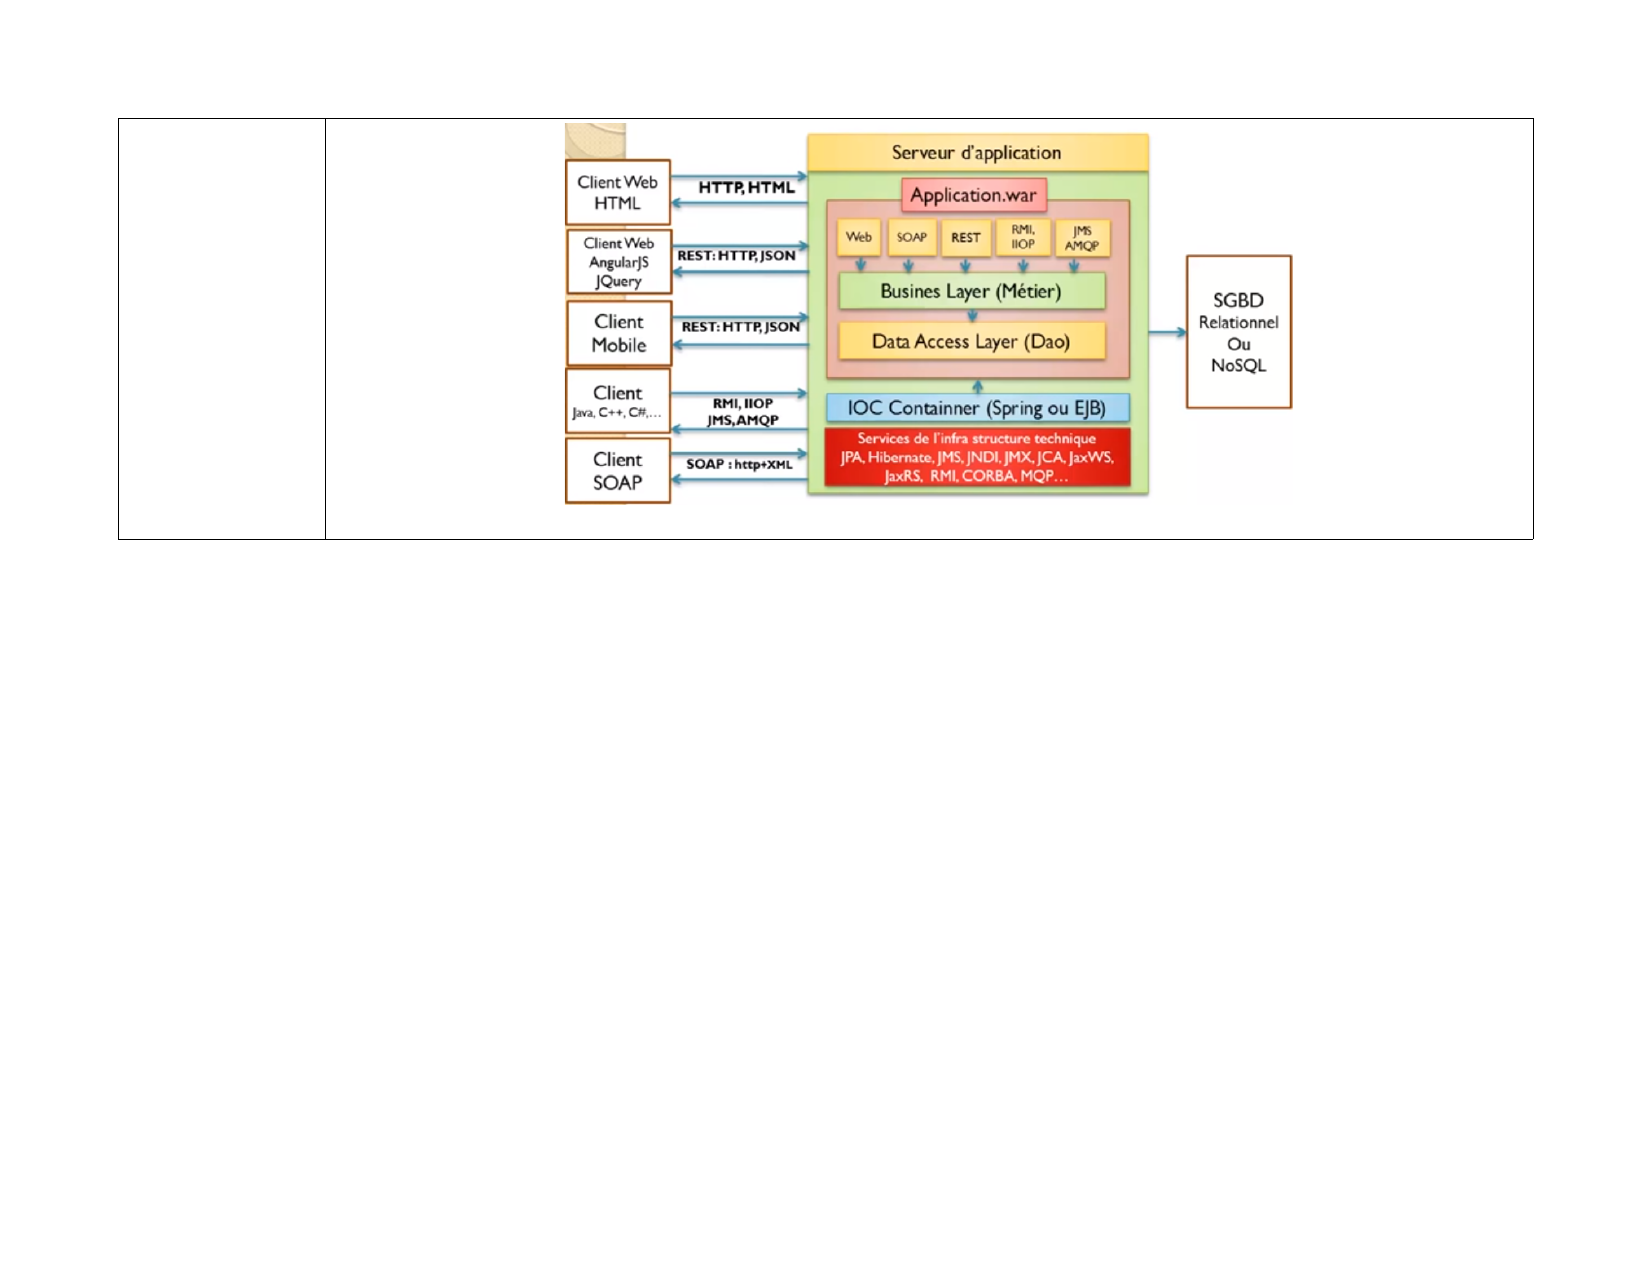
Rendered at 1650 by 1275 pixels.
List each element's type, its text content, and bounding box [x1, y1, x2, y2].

table_cell 1:09:45 [119, 119, 325, 539]
picture [564, 123, 1294, 505]
table_cell Architecture JEE Globale [326, 119, 1533, 539]
